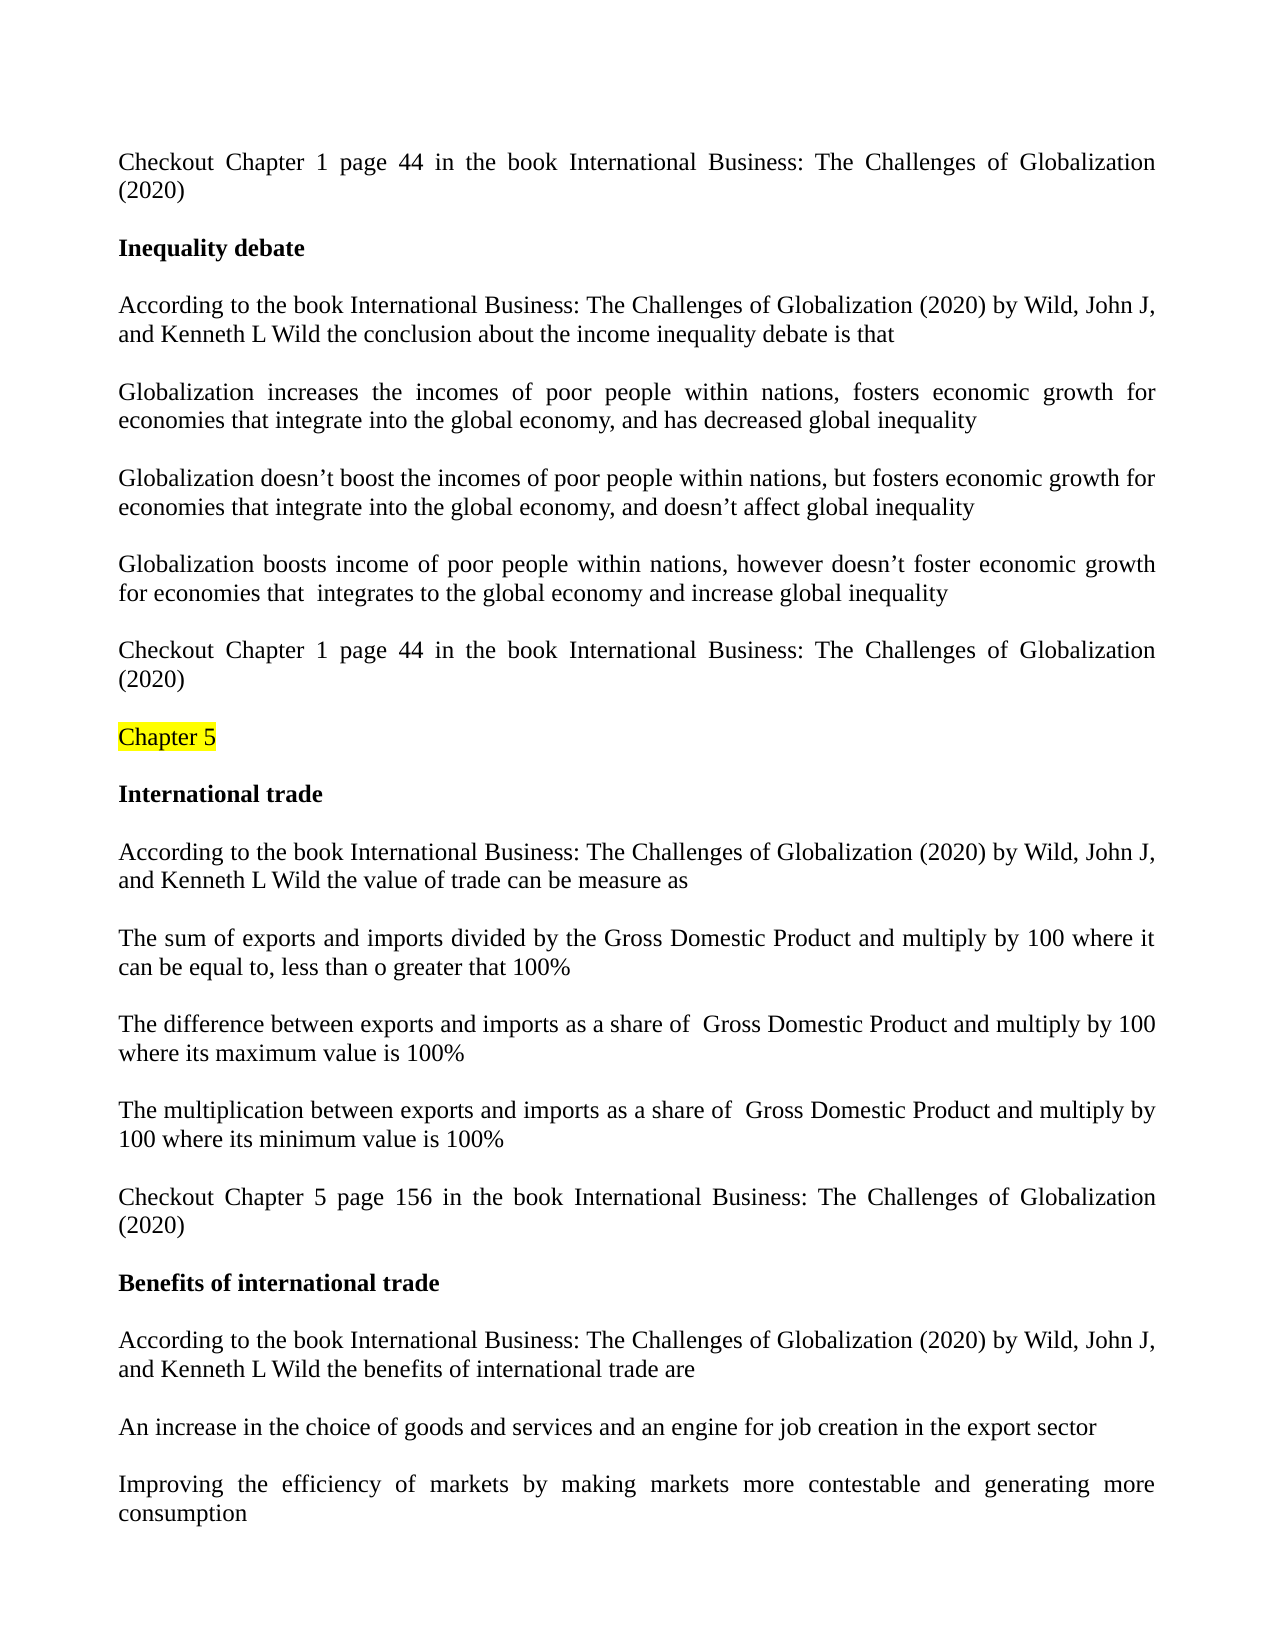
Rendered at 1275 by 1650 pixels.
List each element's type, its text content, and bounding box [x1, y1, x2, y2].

text Chapter 5 [118, 722, 1157, 751]
text The difference between exports and imports as a share of Gross Domestic Product and multiply by 100 where its maximum value is 100% [118, 1009, 1157, 1067]
text Checkout Chapter 1 page 44 in the book International Business: The Challenges of Globalization (2020) [118, 636, 1157, 693]
text According to the book International Business: The Challenges of Globalization (2020) by Wild, John J, and Kenneth L Wild the conclusion about the income inequality debate is that [118, 291, 1157, 348]
text Globalization increases the incomes of poor people within nations, fosters economic growth for economies that integrate into the global economy, and has decreased global inequality [118, 377, 1157, 434]
text According to the book International Business: The Challenges of Globalization (2020) by Wild, John J, and Kenneth L Wild the value of trade can be measure as [118, 837, 1157, 894]
text An increase in the choice of goods and services and an engine for job creation in the export sector [118, 1412, 1157, 1441]
text Globalization doesn’t boost the incomes of poor people within nations, but fosters economic growth for economies that integrate into the global economy, and doesn’t affect global inequality [118, 463, 1157, 521]
text International trade [118, 779, 1157, 808]
text Checkout Chapter 5 page 156 in the book International Business: The Challenges of Globalization (2020) [118, 1182, 1157, 1239]
text According to the book International Business: The Challenges of Globalization (2020) by Wild, John J, and Kenneth L Wild the benefits of international trade are [118, 1326, 1157, 1383]
text Globalization boosts income of poor people within nations, however doesn’t foster economic growth for economies that integrates to the global economy and increase global inequality [118, 549, 1157, 607]
text Inequality debate [118, 233, 1157, 262]
text The sum of exports and imports divided by the Gross Domestic Product and multiply by 100 where it can be equal to, less than o greater that 100% [118, 923, 1157, 981]
text Improving the efficiency of markets by making markets more contestable and generating more consumption [118, 1469, 1157, 1527]
text Benefits of international trade [118, 1268, 1157, 1297]
text Checkout Chapter 1 page 44 in the book International Business: The Challenges of Globalization (2020) [118, 147, 1157, 204]
text The multiplication between exports and imports as a share of Gross Domestic Product and multiply by 100 where its minimum value is 100% [118, 1096, 1157, 1153]
